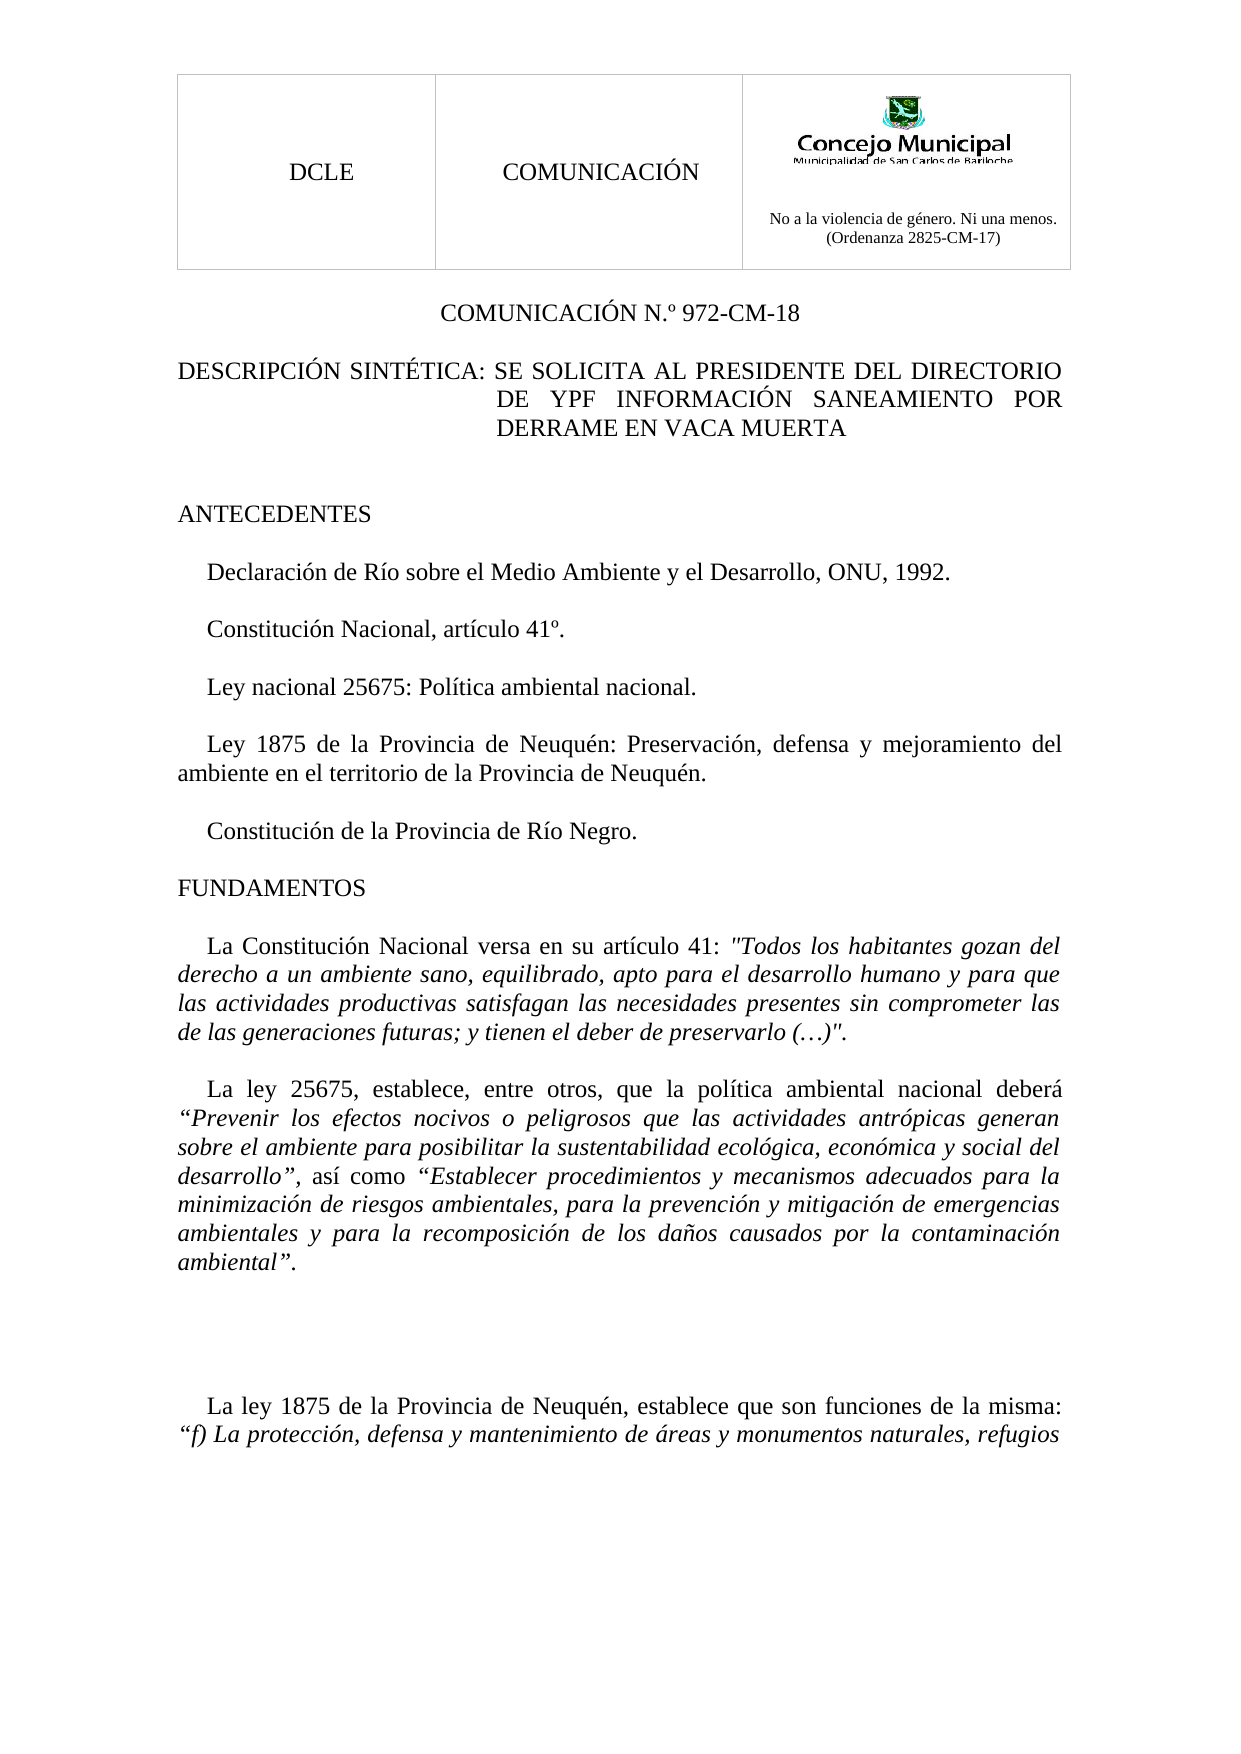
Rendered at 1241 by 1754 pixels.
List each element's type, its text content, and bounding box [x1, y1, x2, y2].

text Constitución Nacional, artículo 41º. [177, 614, 1063, 643]
text La ley 1875 de la Provincia de Neuquén, establece que son funciones de la misma: “f) La protección, defensa y mantenimiento de áreas y monumentos naturales, refugios [177, 1391, 1063, 1448]
text Ley nacional 25675: Política ambiental nacional. [177, 672, 1063, 701]
subtitle Declaración de Río sobre el Medio Ambiente y el Desarrollo, ONU, 1992. [177, 557, 1063, 586]
text La Constitución Nacional versa en su artículo 41: "Todos los habitantes gozan del derecho a un ambiente sano, equilibrado, apto para el desarrollo humano y para que las actividades productivas satisfagan las necesidades presentes sin comprometer las de las generaciones futuras; y tienen el deber de preservarlo (…)". [177, 931, 1063, 1046]
text FUNDAMENTOS [177, 873, 1063, 902]
text DESCRIPCIÓN SINTÉTICA: SE SOLICITA AL PRESIDENTE DEL DIRECTORIO DE YPF INFORMACIÓN SANEAMIENTO POR DERRAME EN VACA MUERTA [177, 356, 1063, 442]
text ANTECEDENTES [177, 499, 1063, 528]
text Constitución de la Provincia de Río Negro. [177, 816, 1063, 844]
text La ley 25675, establece, entre otros, que la política ambiental nacional deberá “Prevenir los efectos nocivos o peligrosos que las actividades antrópicas generan sobre el ambiente para posibilitar la sustentabilidad ecológica, económica y social del desarrollo”, así como “Establecer procedimientos y mecanismos adecuados para la minimización de riesgos ambientales, para la prevención y mitigación de emergencias ambientales y para la recomposición de los daños causados por la contaminación ambiental”. [177, 1074, 1063, 1276]
text Ley 1875 de la Provincia de Neuquén: Preservación, defensa y mejoramiento del ambiente en el territorio de la Provincia de Neuquén. [177, 729, 1063, 787]
text COMUNICACIÓN N.º 972-CM-18 [177, 298, 1063, 327]
